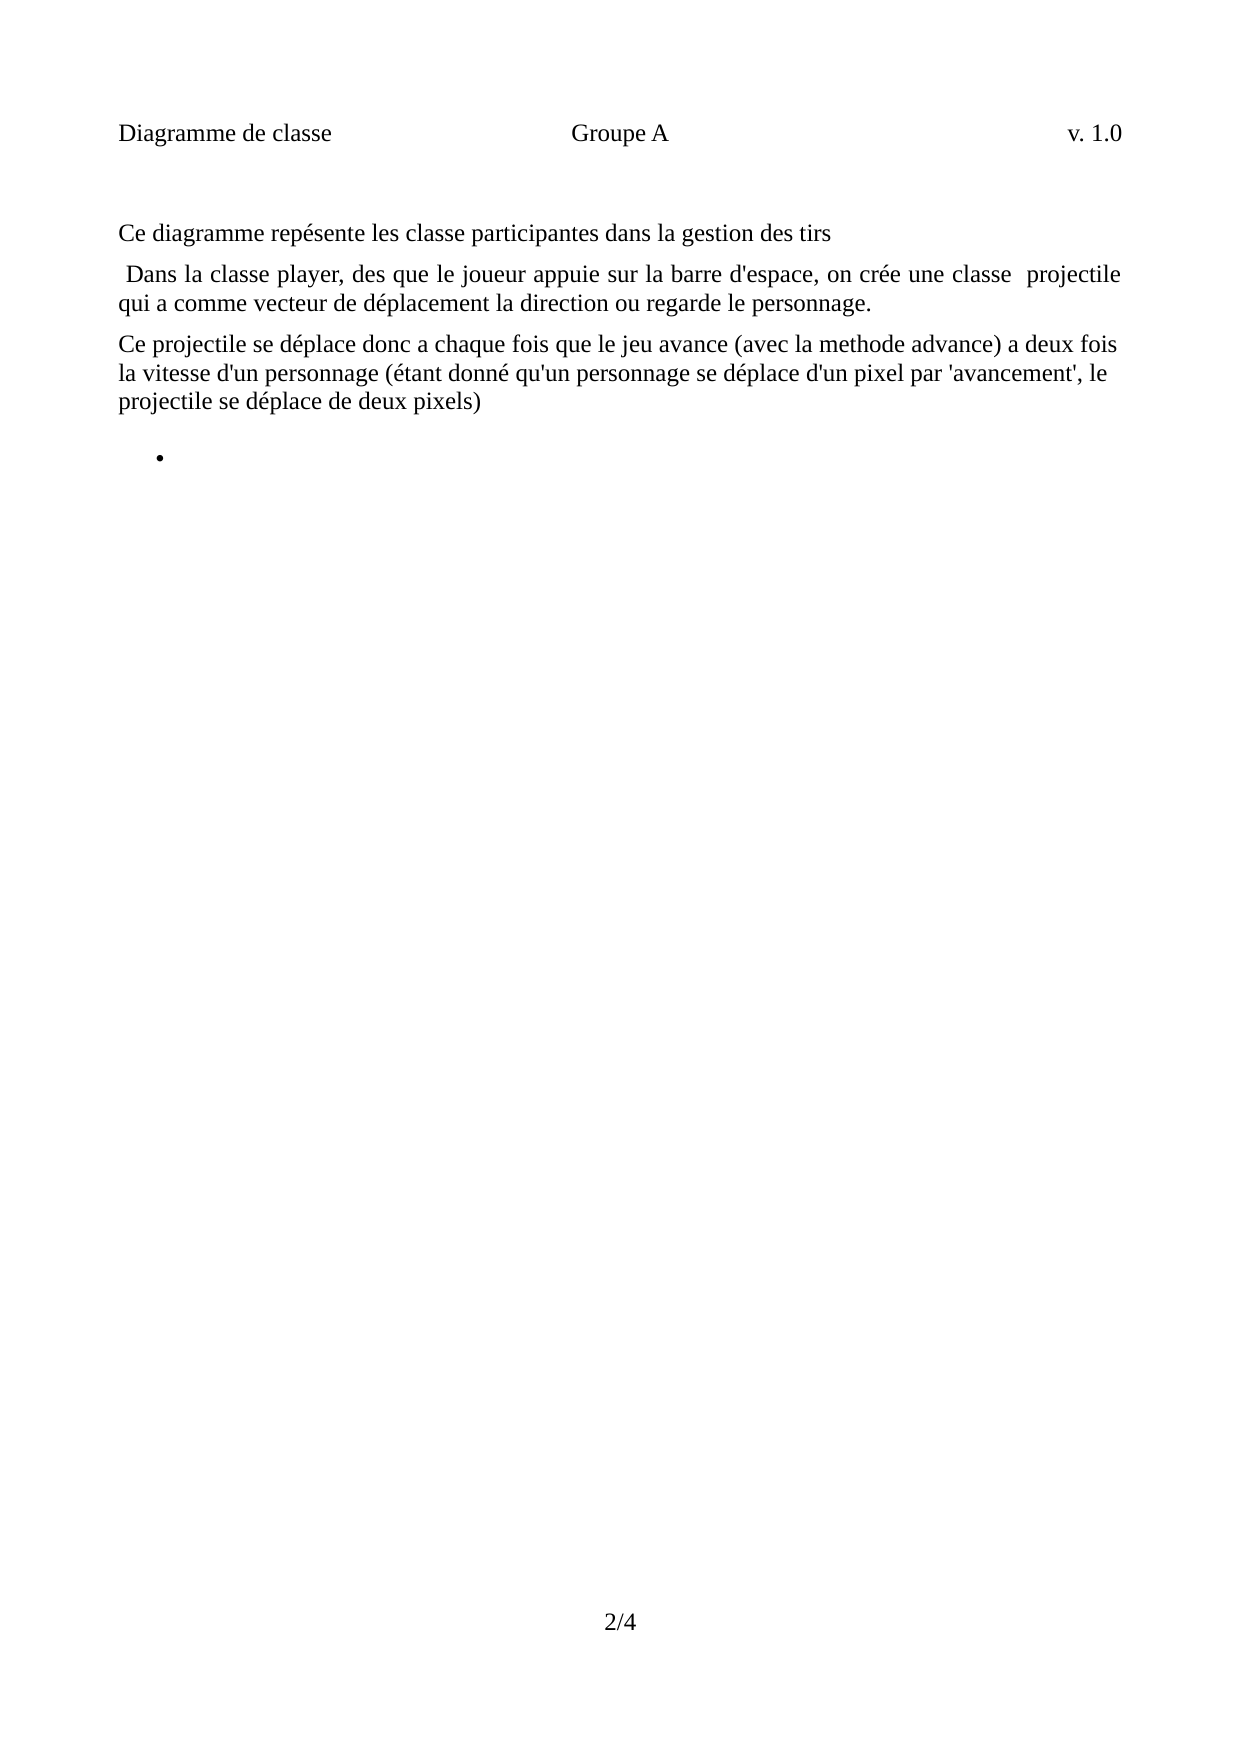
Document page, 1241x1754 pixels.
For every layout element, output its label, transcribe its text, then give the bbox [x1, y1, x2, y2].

text Dans la classe player, des que le joueur appuie sur la barre d'espace, on crée une classe projectile qui a comme vecteur de déplacement la direction ou regarde le personnage. [118, 259, 1122, 316]
text Ce diagramme repésente les classe participantes dans la gestion des tirs [118, 218, 1122, 246]
text Ce projectile se déplace donc a chaque fois que le jeu avance (avec la methode advance) a deux fois la vitesse d'un personnage (étant donné qu'un personnage se déplace d'un pixel par 'avancement', le projectile se déplace de deux pixels) [118, 329, 1122, 415]
